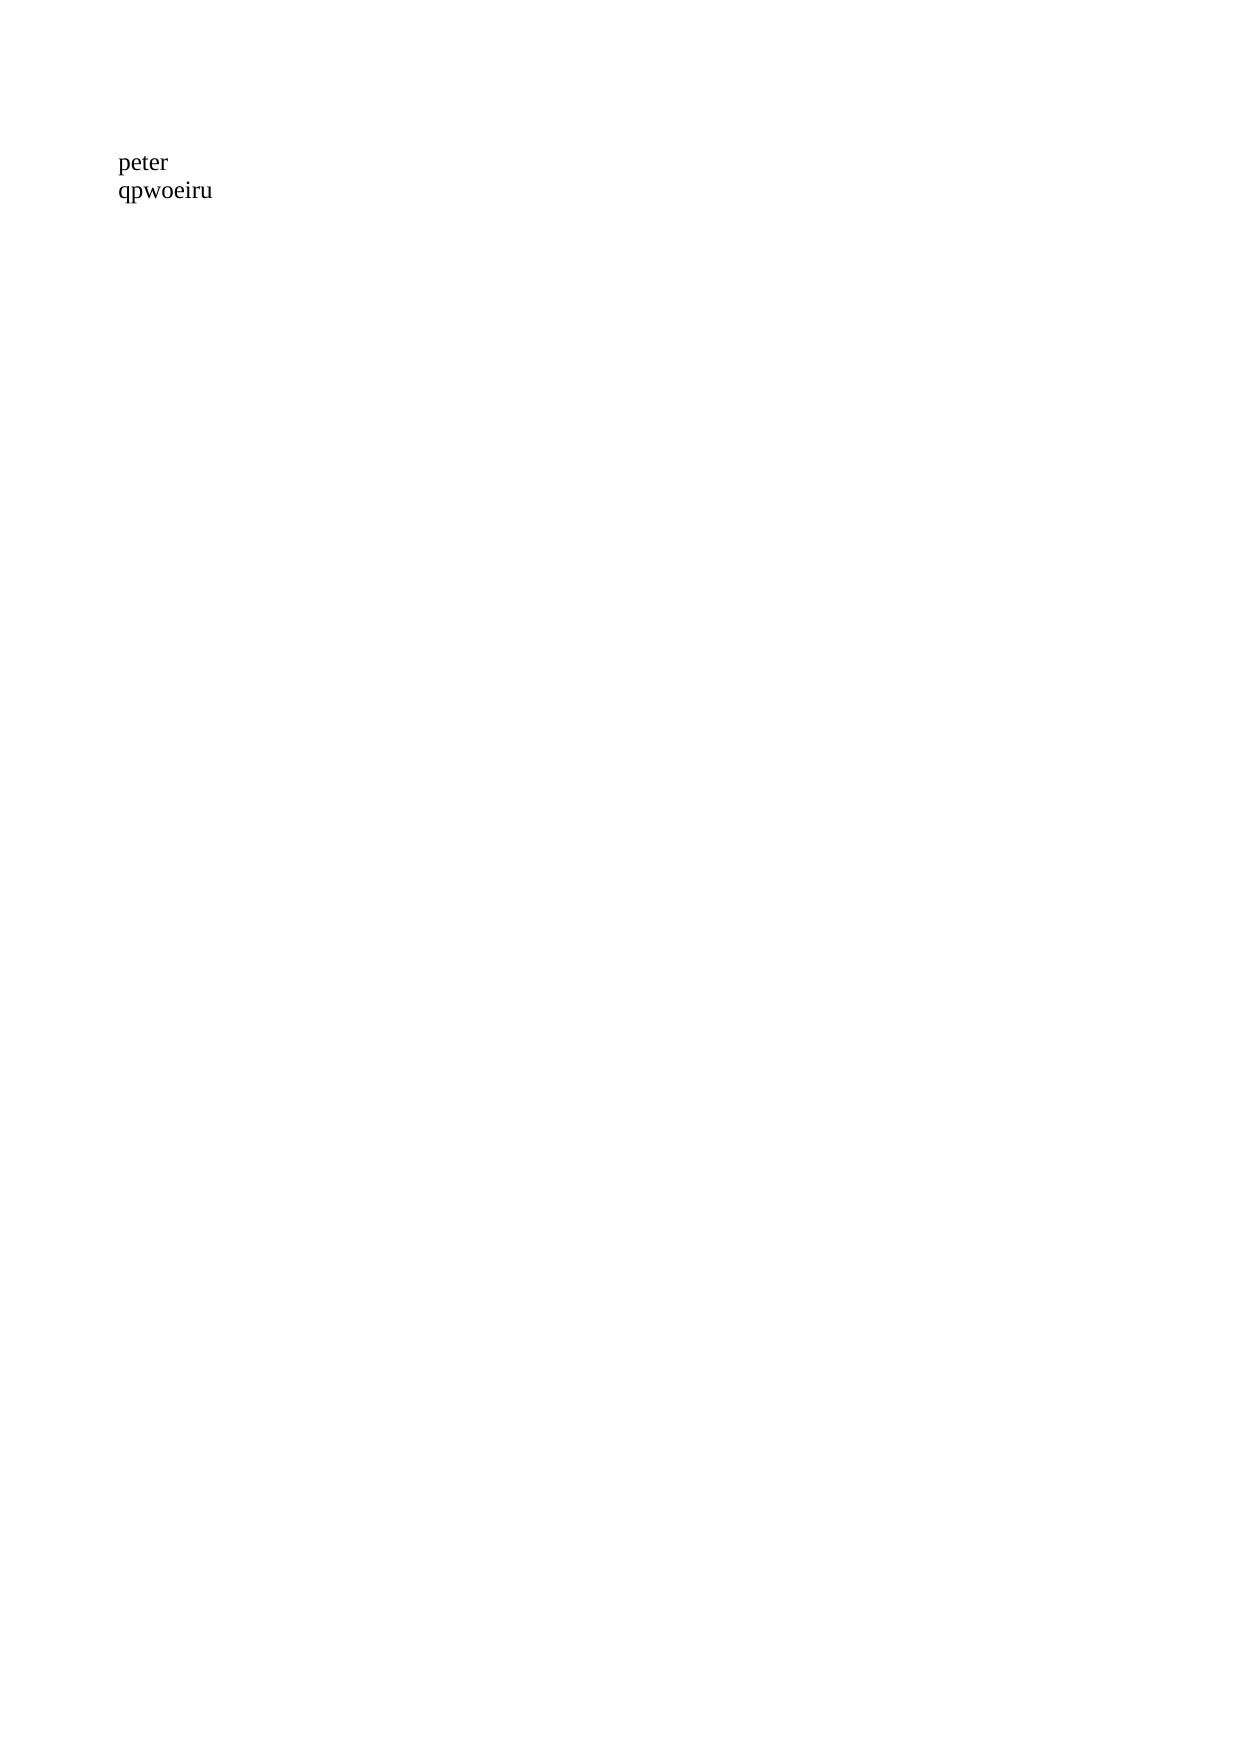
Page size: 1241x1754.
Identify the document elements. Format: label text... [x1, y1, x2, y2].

text peter [118, 147, 1122, 176]
text qpwoeiru [118, 176, 1122, 204]
